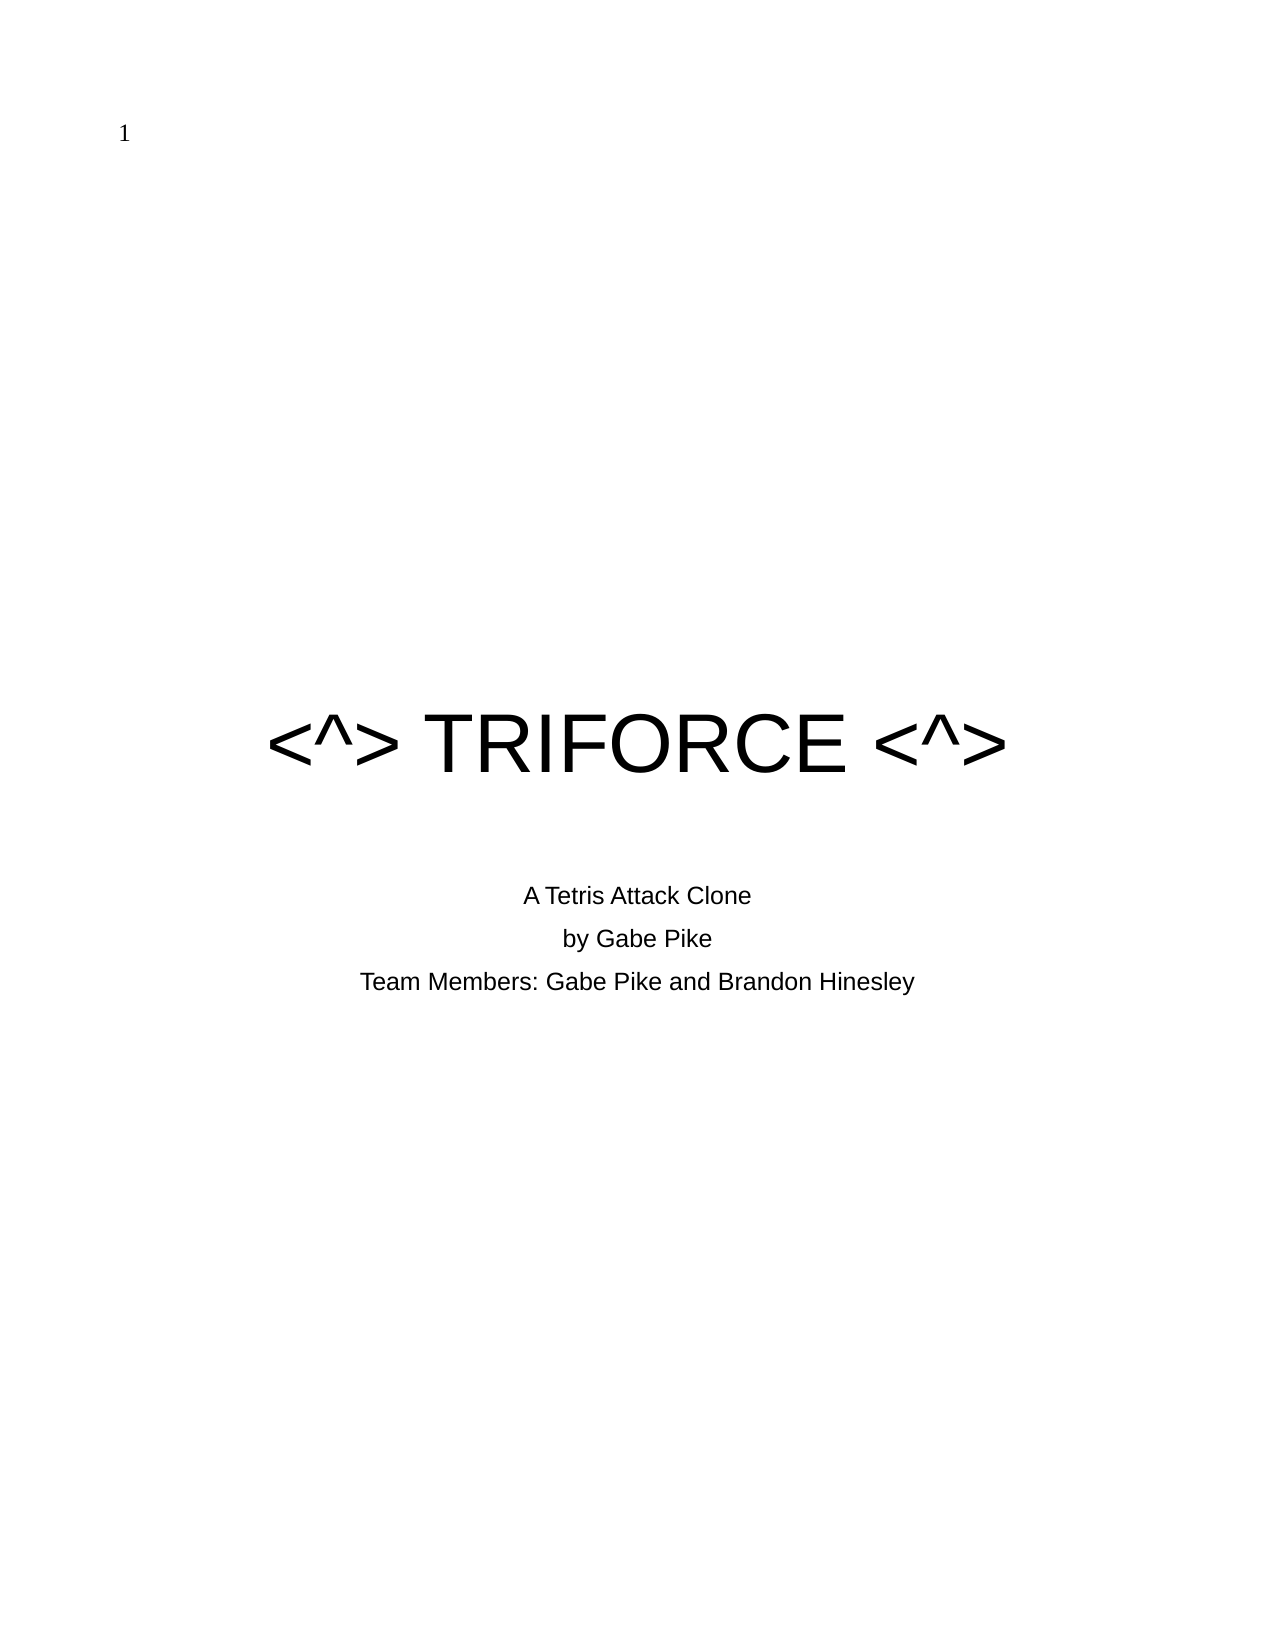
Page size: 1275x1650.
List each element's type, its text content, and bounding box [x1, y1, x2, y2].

text <^> TRIFORCE <^> [118, 694, 1157, 790]
text Team Members: Gabe Pike and Brandon Hinesley [118, 967, 1157, 996]
text A Tetris Attack Clone [118, 881, 1157, 909]
text by Gabe Pike [118, 924, 1157, 953]
